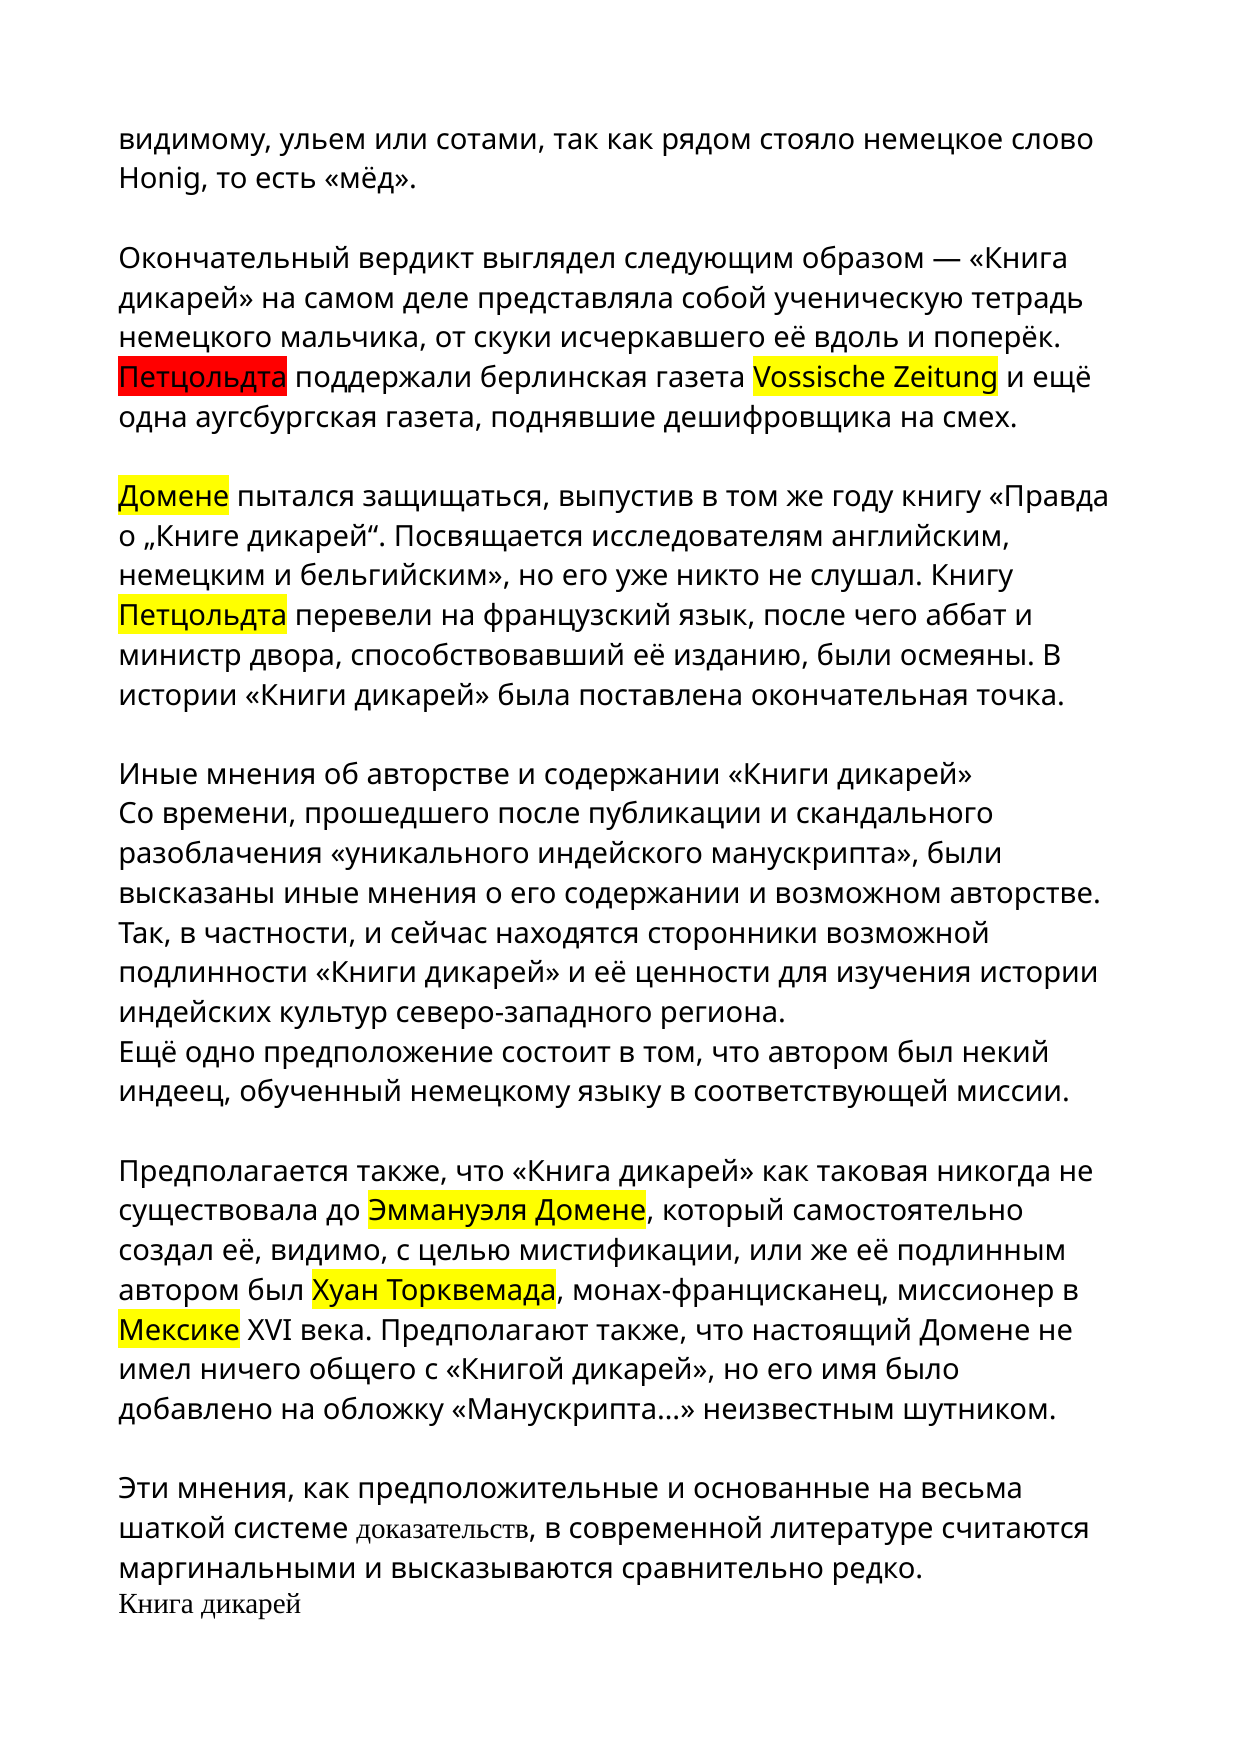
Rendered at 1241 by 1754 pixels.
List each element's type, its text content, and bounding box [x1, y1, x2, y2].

text Книга дикарей [118, 1587, 1122, 1620]
text Книга дикарей Материал из Википедии — свободной энциклопедии Пиктограммы «Книги дикарей», вероятно изображающие улей. Внизу немецкая подпись «Honig», то есть «мёд» «Кни́га дикаре́й» (фр. Livre des sauvages) — ученическая тетрадка, по всей вероятности принадлежавшая мальчику-немцу. В течение около ста лет (ок. 1750—1851) принималась за сборник пиктограмм канадских индейцев. В этом качестве её «дешифровал» миссионер и знаток индейских письменностей аббат Эммануэль Домене. Скандал, возникший вокруг «Книги дикарей», стал серьёзным предостережением против метода, при котором некий факт вписывается в заранее существующую теорию при учёте лишь того, что соответствует ей, остальное же игнорируется. Подлинный автор «Книги» остался неизвестен. Ныне «Книга дикарей» хранится в Библиотеке Арсенала (Париж, Франция). По всей видимости, то, что ученическая тетрадь нашла в ней своё место, является результатом не мистификации, а случайной ошибки с весьма серьёзными последствиями. Книга дикарей Ещё одна пиктограмма из «Книги дикарей». Сейчас её полагают картинкой, изображающей учителя, наказывающего мальчика розгами Так называемая «Книга дикарей» представляет собой рукопись, состоявшую из 114 листов в четвёртку (ин-кварто), исписанных с обеих сторон, из плотной бумаги канадского производства, записи на которых делались «серебряным» и красным карандашами. Несколько страниц отсутствуют, остальные более или менее попорчены морской водой, видимо, во время путешествия в Европу. Рукопись находилась в коробке, закрывающейся на замок, и в течение около ста лет являлась собственностью маркизов де Польми, прежде чем один из них — Антуан-Рене де Польми д’Арженсон продал её в 1785 году в составе своей библиотеки Арсеналу Франции. Подлинное происхождение «Книги дикарей» осталось неизвестным, однако Домене предположил, что она была передана де Польми одним из американских миссионеров в качестве диковинки, так как среди прочего в собрании маркиза фигурировало множество экзотических манускриптов, в частности китайских. В 1850 году на странную рукопись обратил внимание смотритель библиотеки Арсенала Поль Лакруа. Несколько позднее книгой заинтересовался некий мексиканский миссионер, снявший с неё копию с намерением опубликовать «неизвестный и единственный в мире манускрипт» в Соединённых Штатах. Однако французы — из патриотических соображений, памятуя, что Квебек ещё в недавнем прошлом принадлежал им и потерян в войне с англичанами, — решили немедленно выпустить манускрипт и, желательно, его дешифровку, таким образом закрепив за собой приоритет открытия. Специальный приказ об этом отдал один из министров Наполеона III, и к этой работе был привлечён аббат Домене как признанный знаток индейской проблемы. Возможно, эта спешка также предопределила ошибку, сделавшую из Домене и его работы всеобщее посмешище. Состояние лингвистической науки в середине XIX века XIX век в истории языкознания ознаменовался расцветом компаративизма. «Открытие» санскрита Уильямом Джонсом, обратившим внимание на его удивительное сходство с древнегреческим и латынью, которое подтолкнуло его к выдвижению смелой гипотезы о том, что санскрит вместе с готским, кельтскими и древнеперсидским языком восходят к одному корню и имеют своим предком один и тот же праязык, и вместе относятся к одной и той же языковой семье, среди прочего придало новый толчок старому спору о происхождении языка. Именно в этом веке рождается сравнительно-историческое языкознание, представленное такими именами, как братья Гримм — Якоб и Вильгельм, Расмус Раск, Фридрих Шлегель, Франц Бопп, впервые разрабатывается теория праязыка и способы реконструкции древних форм бесписьменного периода. Это направление дополняет собой типология — сравнение между собой языков (в первую очередь, родственных) с целью выявления общих форм, различию тех из них, которые восходят к языку-прародителю и прочих, появившихся независимо друг от друга, в результате действия одних и тех же лингвистических законов. Однако стоит заметить, что языкознание того времени ограничивалось в первую очередь индоевропейскими или, как тогда принято было говорить, «индогерманскими языками», при том что семиотика, наука о письменности, как таковая ещё не родилась (начало систематического изучения отношений между знаком и смыслом обычно относят к XX веку, работам Ф. де Соссюра); существовали разрозненные описания отдельных видов письма, изредка уделялось внимание их развитию во времени. Что касается систем письменности как таковых, в середине XIX века европейские учёные были хорошо знакомы со всеми их типами, известными и поныне. Кроме алфавитных систем, присущих всем языкам, в частности языкам Западной Европы, с древних времён было известно т. н. «консонантное» письмо, древний алфавит которого складывался исключительно из знаков для согласных, к которым уже позднее прибавились т. н. «матери чтения» (лат. matres lectionis, ивр. אם קריאה‎) — то есть знаки для долгих гласных. Подлинная индейская пиктограмма. Прошение на имя президента США (1849 год). Содержание: «Племена журавля, трёх куниц, медведя, морского человека и сома поручили в едином порыве сердец главе племени журавля обратиться с просьбой к президенту о разрешении им переселиться в область озёр». Единство обозначается линиями, соединяющими сердца и глаза тотемных животных, искомые озёра обозначены в левом нижнем углу изображения С древнееврейским письмом Европа познакомилась благодаря Библии, изучение которой в подлиннике было одной из обязательных дисциплин в изучении богословия, через Испанию и Сицилию Европа познакомилась с арабской наукой и соответственно — с арабским языком и его системой письма. Тот же Уильям Джонс, бывший судьёй в Бенгалии в 1783—1794 годах, среди прочего открыл для европейских учёных систему письма деванагари, относящегося к типу т. н. «абугид», или систем слогового письма, в котором каждый знак соответствует слогу типа «согласный + гласный», слегка видоизменяясь в зависимости от конкретной гласной формы. Система собственно слогового письма, в которой каждому слогу языка соответствовал собственный, непохожий на других знак, стала известной после дешифровки Г. Гротефендом древнеперсидского письма. Первые знания о иероглифике пришли вместе с отчётами путешественников в Китай и Японию, в частности в работах иезуитских миссионеров, изучавших языки этих стран (например, De Christina expeditione apud Sinas Маттео Риччи и Николя Триго, 1615). Одной из ранних китайских грамматик была «Arte de la lengua mandarina», то есть «Искусство китайского языка», написанная миссионером-доминиканцем Франсиско Варо на испанском языке в 1704 году. Ж.-Ф. Шампольон, дешифровавший египетские иероглифы, сумел впервые дать также классификацию знаков подобных систем письма, не потерявшую значения и поныне. Так, он разделял т. н. «иероглифы», находящиеся на древнеегипетских памятниках, на священные знаки, имеющие исключительно сакральную функцию (как то: уроборос, голубь с лавровой ветвью и т. д.), идеограммы — выражающие общее понятие, и собственно фонетические знаки. Открытие и освоение Америки принесло знание о т. н. предметной письменности (примером которой может служить узелковое письмо «кипу») и пиктографии — рисуночном письме. Знания европейских учёных того времени о системах индейской письменности Этот раздел имеет чрезмерный объём или содержит маловажные подробности неэнциклопедичного характера. Если вы не согласны с этим, пожалуйста, покажите в тексте существенность излагаемого материала. В противном случае раздел может быть удалён. Подробности могут быть на странице обсуждения. Двуязычная вывеска на почтовом отделении, сделанная по-английски и письмом чероки. Так же как в «Книге дикарей», буквы, похожие на латинские, перемежаются «непонятными знаками» Первыми системами индейской письменности, которые стали известны с начала испанского завоевания Центральной и Южной Америки, были майяское и ацтекское иероглифическое письмо, а также «узелковое письмо» кипу (при том, что иногда полагается, будто кипу было не письмом, но мнемоническим средством или «счётами»). Глубокое изучение систем письма доколумбовой Америки началось в XVI веке, главным образом силами миссионеров. Кроме собственно индейских, в начале XIX века были хорошо известны попытки создания индейской письменности на основе европейских алфавитов — так, индеец Секвойя, не умевший ни читать, ни писать по-английски, сумел создать оригинальную слоговую систему письма для языка чероки, которая употребляется и поныне. Формы знаков созданы под впечатлением от латинского алфавита, однако их звуковые значения не имеют ничего общего с латинскими прототипами. Микмакские слоговые знаки на берёсте упоминает в своей работе и сам Домене. Он же говорит о пропавших мексиканских кодексах кавалера Л. Ботурини, лишь частично осевших в коллекциях А. Гумбольдта и Обена, в берлинской Национальной библиотеке и Национальной библиотеке в Париже. В 1840-х годах для языка кри миссионером Джеймсом Эвансом была разработана ещё одна силлабическая система письма. Существуют также несколько «кодексов», записанных индейцами с помощью латинского алфавита, в частности, знаменитый манускрипт Уарочири. Аббат Эммануэль Домене Эммануэль-Анри-Дьедонне Домене (фр. Emmanuel-Henri-Diedonné Domenech, 4 ноября 1826 — ок. 1903 или 1904 года) родился в Лионе (Франция), учился в духовной семинарии, но, не закончив её, двадцати лет от роду избрал для себя миссионерскую деятельность в Техасе. Около двух лет (1846—1848) он провёл в Сент-Луисе, где закончил своё образование, изучил английский и немецкий языки (как выяснилось позднее, второй он знал достаточно поверхностно) и наконец, в 1848 году начал своё миссионерское служение в Кастровилле, городке, основанном немецкими колонистами, затем оттуда перебрался в Браунсвилл, заслужив уважение и авторитет среди жителей Южного Техаса. В 1850 году он ненадолго вернулся в Европу, следующие два года вновь провёл в Техасе, где продолжил миссионерское служение вплоть до 1852 года, когда, окончательно подорвав своё здоровье, вынужден был вернуться во Францию, где получил место каноника в Монпелье. В 1861 году он ещё раз посетил американский континент в качестве раздаятеля милостыни и капеллана императора Максимилиана. Окончательно осев во Франции, он посвятил остаток жизни исполнению своих священнических функций, а также путешествиям и литературному творчеству. В 1882—1883 годах в последний раз посетил Америку. Скончался в конце 1903 (или в начале 1904 года) от апоплексического удара. Был похоронен в Лионе с военными почестями. Эммануэль Домене был несомненно образованным человеком, так как прекрасно знал латинский, древнегреческий, древнеегипетский, китайский материал, как то следует из многочисленных замечаний в его собственных книгах, касательно Америки, был сведущ в истории Мексики, в частности знаком с работами ацтекского принца Иштлилшочитля, кодексами на языках тольтекском и науатль, а также с пиктографическими системами письма американских индейцев. Дешифровка иероглифов «Книги дикарей» Начиная работу, Домене разделил все изображения на собственно иероглифы (то есть рисунки), изображения европейских цифр (или нечто на них похожее) и третий тип, частично состоявший из европейских букв, частично из «неизвестных символов», — по аналогии с письмом чероки, аббат предположил, что этот третий тип представляет собой слоговое письмо, однако за недостатком времени и необходимой информации отказался от попыток его интерпретации. В связи с тем что среди знаков «третьего типа» ясно прочитывались имена Maria, Anna и Joannes, Домене предположил, что имеет дело с записью колониального периода, сделанной уже после обращения северных племён в христианство; то, что манускрипт был привезён из Новой Франции, навело его на мысль, что перед ним письмо местных алгонкинских или ирокезских индейцев. Среди третьего типа он отметил «несколько весьма ясно читаемых слов английского или немецкого происхождения». Собственно иероглифы аббат разделил на четырнадцать групп или, по его собственному выражению, «глав». Первая — неполная глава, несколько листов в начале отсутствуют. стр. 1—12 Дух, благословляющий сидящих на корточках индейцев. Крест Св. Андрея, должный символизировать скальп, фаллос — символ плодородия. Первая страница открывалась изображением животного («тотема», как предположил Домене по аналогии с подобными изображениями) и латинской цифрой X, которая у индейцев, по наблюдениям аббата, имела обычное цифровое значение. Третий знак дешифровке не поддавался, четвёртый выглядел как набор из цифр 10, 1, 0 и лежащей на боку восьмёрки, которые Домене дешифровал как знак времени «0 между двумя чертами», соответствовавший «дню или времени, когда исполнялись фаллические обряды, нарисованные далее». В следующих знаках аббат распознал «рога, символ власти», изображение небесного свода и индейца, указывавшего пальцем на группу из четырёх соплеменников, после чего следовала фаллическая сцена, и всё вместе, по мнению аббата, следовало понимать как прославление великой силы солнца, небесного божества, дающего плодородие. Ещё несколько рисунков в «первой части» — среди прочих, находящиеся на разорванной четвёртой странице, определялись как «мертвец» (человек без головы), крест Св. Андрея, скальп и божество с солнечным нимбом. Сцена порки, по мнению Домене, представляла собой посвящение, где шаман держит в руке орлиное перо (стилизованное под хворостину), передавая адепту «эманацию сакральной силы», далее нашлось изображение «священного дерева» и т. д. — иными словами, по мнению дешифровщика, первая часть была полностью посвящена оргиастическим обрядам, имевшим своей целью обеспечить плодородие. Вторая — стр. 13—16, причём 14 и 15 остались чистыми, что видимо, следует приписать случайности. Индеец с фаллическим символом или знаком власти на голове. Христианская часовня. Дерево, символизирующее лес, волшебный камень и волшебная кость. По Домене, была посвящена процессу христианизации туземцев. На ней, кроме очередного фаллического символа мощи, нашлось изображение христианской часовни, дерева (символизирующего лес или рощу, как то принято изображать в индейских манускриптах), а также «волшебного камня» и «волшебной кости». В изображении круга, перечёркнутого крестом, аббату удалось распознать символ миссионера, преподающего индейцам, уже обращённым в католичество, таинство причастия. Сам символ, по его мнению, должен был значить гостию. Третья — стр. 17—27. Великий маг или дух, причём две головы — символ его «удвоенной» магической мощи как в реальном, так и в потустороннем мире. Лежащая фигура изображает мертвеца или человека, с помощью колдовства лишённого способностей знахаря. Изображает индейских знахарей (medicine men), украшенных перьями, и т. н. «медицинские мешки» — обязательный атрибут их профессии и медицинский шалаш. Здесь же находились пары, с головами и глазами, соединёнными линией, что по обычной индейской символике должно было обозначать «единство взглядов и мыслей». Очередная сцена порки на этот раз интерпретировалась как шаман, излечивающий больного путём добывания из его внутренностей «духа». Четвёртая — стр. 28—40. Вождь, увенчанный рогами — символом могущества в сопровождении личного духа. Внизу — два вождя с символами луны или ночи, полукружьями, в руках. Поставила исследователя в тупик. Она, в основном, посвящалась также откровенным сценам фаллического содержания, однако здесь нашёлся таинственный знак, напоминающий ножницы, и над ним человеческая фигура. Исходя из того, что индейцы ножницами не пользуются, аббат предположил, что перед ним изображение тотема. Здесь же нашлось изображение человека с диском в руке, что было понято как «луна» или ночь, очередной рогатый вождь. Изображение косых линий дождя дало возможность думать, что речь в четвёртой части идёт о заклинании погоды. Здесь же находилась палатка, увенчанная крестом, — как то практиковалось среди первых миссионеров, осваивавших канадский север. Пятая — стр. 41—48, сильно попорченная. Пленник, привязанный к столбу, и марширующий мимо него дух в снегоступах, «слушающий» небо вождь и индейские дети. Начинается разорванной 41-й страницей. Здесь нашлось изображение «вождя» с карикатурно огромными ушами (то есть «слушающего») и человека, марширующего в снегоступах мимо привязанного к столбу пленника. Снегоступы, по мнению аббата, должны были значить, что перед нами не живой человек, а дух. На 47-й странице нашлось имя «Anna», которое аббат счёл необходимым понимать в буквальном смысле. Шестая — стр. 49—60. Два вождя с соединёнными цепочкой головами — как знак единства их мыслей и заключения союза. Луна (перечёркнутый кружок) как символ ночи и времени колдовства и заключения магических союзов. Тотем, похожий на лошадь или осла, вероятно изображающий рысь. Несёт изображение «отдыхающего вождя» (ибо его тотем стоит прямо, а не перевёрнут, как у мёртвого), шесть детских фигур (три мальчика и три девочки), охотника с ружьём у дерева (то есть в лесу) и несколько соединённых колечек, значение которых аббат не сумел разгадать (как возможное предполагалось значение «облака», «союз» или «изобилие»). Седьмая — стр. 61—86. Ребёнок в могиле как символ Рождества или Св. Гроба. Состояла из рисунков, по мнению исследователя, изображавших битву, животные тотемы, причём один из них, напоминавший по виду лошадь или осла, мог на самом деле быть изображением рыси. Здесь же, наряду с охотничьими обрядами, оказались «рисунок ребёнка в могиле» и двух жрецов по обеим сторонам, что аббат поспешил интерпретировать как изображение сцены Рождества или, наоборот, Святого Гроба. Первое, по-видимому, подтверждалось надписью на следующей странице — «Мария». Впрочем, аббат проявил осторожность и отказался делать какие-либо выводы до более скрупулёзного исследования. Восьмая — стр. 87—93. Самая короткая Послы от европейцев или от южных племён, присланные для переговоров. Широкие линии, похожие на хвосты, справа от фигур, по всей видимости, символизируют медицинские мешки — неотъемлемый атрибут знахаря. Короткая восьмая часть (страницы 87—93) изображала людей с квадратными причёсками, возможно, европейцев или южан, прибывших для переговоров. Девятая — стр. 94—109. Кукурузное или рисовое поле, работающие индейцы. Изображала рисовое или кукурузное поле, человека с птичьей головой (должного символизировать могущественный дух разрушения или некую аллегорию не совсем ясного содержания) и охотничью сцену. Несколько страниц отсутствовало. Десятая — стр. 109—116. Индейцы на тропе войны. Частично посвящалась историческим событиям, частично — религии. Здесь нашлось вновь изображение палатки с крестом и щитов, должных защитить воинов от пуль белых поселенцев. Одиннадцатая — стр. 117—140. Переселение двух племён с Востока на Запад в местность, богатую лесами и целебными травами. Сверху отмечается, сколько «лун» заняло путешествие. По мнению аббата, описывала деревню и её обитателей (причём знаки, напоминающие цифры, были приняты за их количество), собранный урожай, битву двух племён с указанием количества убитых и раненых, бочонок «огненной воды» и связку шкур, видимо, для обмена, муфлона и некую группу охотников или воинов, переселение. Далее следовала битва, воплощавший её дух войны и, наконец, торжество победившего вождя и его племени. Двенадцатая — стр. 141—173. Картуши с цифровыми или символическими изображениями, европейцы с символами власти на голове. Изображала корабли, пришедшие с Востока, соединённых цепью людей, вновь индейского знахаря, монограмму Христа (Н и крест над ним), вновь имя Мария, картуши, напоминающие египетские, и картину, рассказывающую, по всей вероятности, историю грехопадения, европейцев с символами власти, мистические сцены, по всей видимости связанные с ритуалом посвящения, бой, примирение двух противоборствующих племён, сцену крещения и т. д. Тринадцатая — стр. 174—209. Фигура божества, человек с кроличьими ушами. Весьма сложная для понимания, изображает знахаря с птицей и сцену молитвы небесному божеству, далее следует изображение круга из точек с крестиком над ним, что можно однозначно интерпретировать как изображение католических чёток, скальпы и поселения белых (изображённые по индейской традиции в виде ряда палаток), божества и человека с кроличьими ушами. Четырнадцатая — стр. 210—228. Религиозная сцена. Изображала, по всей видимости, миссионеров, епископские митры с крестом, церкви и молящихся. Как отмечал Домене, большая часть изображений была присуща исключительно этому манускрипту, что во многом обуславливало его ценность. Будучи осторожным, аббат замечал также, что его работа носит во многом предварительный характер и будет в дальнейшем правиться и дополняться. Таким образом, Домене делал вывод, что содержание тетрадки в основе своей составляет рассказ о быте и переселении племён, появлении белых на их территории и христианизации индейцев. Рукопись свидетельствовала также о бесспорном существовании у краснокожих фаллического культа. Разоблачение Работа Домене первоначально была оценена очень высоко, выдвигалось предложение пригласить аббата принять участие в конкурсе на соискание премии французской Академии наук. Однако в связи со спешкой и желанием во что бы то ни стало опередить американцев министру Императорского двора предложено было издать работу Домене. Текст был дополнен иллюстрациями, достаточно полно представляющими содержание «Книги дикарей», и для сравнения даны подлинные индейские изображения, известные ранее. Книга вышла из печати под длинным заголовком «Manuscrit pictographique Américain précédé d’une Notice sur l’Ideographie des Peaux-Rouges par l’Abbé Em. Domenech, Membre de la Societé Géographique de Paris etc. Ouvrage publié sous les auspices de M. le Ministre d’État et de la Maison l’Empereur» («Иллюстрированное описание Америки, впервые сопровождаемое заметками, относящимися к пиктографии краснокожих, написано аббатом Эм. Домене, членом Парижского Географического общества и т. д. Произведение издано и согласовано с Государственным министром и министром Императорского двора», Париж, 1860 год) Однако вскоре вмешалась политика. Как иногда предполагается, толчком к скандальному разоблачению оказалась речь графа Валевского, министра иностранных дел Франции, который, выступая с речью по поводу вручения премий Парижской художественной выставки, назвал Францию учительницей других народов. Германия была возмущена подобным славословием, и в следующем, 1861 году дрезденский библиограф Й. Петцольдт выпустил 16-страничную брошюру под названием «„Das Buch der Wilden“ im Lichte französischer Civilisation» («„Книга дикарей“ в свете французской цивилизации»). Разоблачение было скандальным — оказалось, что знаки «третьего типа», принятые аббатом за неизвестную силлабическую систему, были всего-навсего буквами немецкого готического шрифта, во многих случаях недвусмысленно объясняя смысл нарисованного. Так, под знаком, который Домене принял за молнию, стояло немецкое слово Wurst, то есть «колбаса», написанное, впрочем, с орфографическими ошибками — Wurszd. Кроме того, тетрадь пестрела немецкими словами ich will — «я хочу», Grund — «долина», Hass — «ненависть», nicht wohl — «нехорошо», unschuldig — «невинно», schaedlich — «вредно», bei Gott — «по-божески» и т. д. Из-за того, что аббат не был знаком с готическим шрифтом, плохо знал немецкий язык и заранее предположил, что перед ним индейский манускрипт, не приняв во внимание иные возможности, а также, вероятно, из-за спешки, в которой готовилось издание, исследователь и его работа превратились в предмет насмешек. Немецкий автор не щадил Домене: Размахивающая плетью фигура — не индейский шаман, а учитель, наказывающий ученика. Странной формы фигура — не символ молнии и наказания господнего, а самая обыкновенная колбаса. Шестиглазый человек — не мудрый и отважный вождь племени, а плод богатой детской фантазии. Не три главных шамана подносят ко рту ритуальные предметы, а три ребёнка едят бублики. Бог облаков, дух огня и другие загробные личности обязаны своим существованием известному трюку, применяемому детьми при рисовании: точка, точка, два кружочка… А что касается фаллического культа, подобное примитивное бесстыдство аббат в большом количестве может увидеть и у себя в Париже, была бы только охота; баловники-мальчишки пачкают подобными рисунками стены определённых ассенизационных объектов. Объект, принятый аббатом за бочонок «огненной воды», был, по-видимому, ульем или сотами, так как рядом стояло немецкое слово Honig, то есть «мёд». Окончательный вердикт выглядел следующим образом — «Книга дикарей» на самом деле представляла собой ученическую тетрадь немецкого мальчика, от скуки исчеркавшего её вдоль и поперёк. Петцольдта поддержали берлинская газета Vossische Zeitung и ещё одна аугсбургская газета, поднявшие дешифровщика на смех. Домене пытался защищаться, выпустив в том же году книгу «Правда о „Книге дикарей“. Посвящается исследователям английским, немецким и бельгийским», но его уже никто не слушал. Книгу Петцольдта перевели на французский язык, после чего аббат и министр двора, способствовавший её изданию, были осмеяны. В истории «Книги дикарей» была поставлена окончательная точка. Иные мнения об авторстве и содержании «Книги дикарей» Со времени, прошедшего после публикации и скандального разоблачения «уникального индейского манускрипта», были высказаны иные мнения о его содержании и возможном авторстве. Так, в частности, и сейчас находятся сторонники возможной подлинности «Книги дикарей» и её ценности для изучения истории индейских культур северо-западного региона. Ещё одно предположение состоит в том, что автором был некий индеец, обученный немецкому языку в соответствующей миссии. Предполагается также, что «Книга дикарей» как таковая никогда не существовала до Эммануэля Домене, который самостоятельно создал её, видимо, с целью мистификации, или же её подлинным автором был Хуан Торквемада, монах-францисканец, миссионер в Мексике XVI века. Предполагают также, что настоящий Домене не имел ничего общего с «Книгой дикарей», но его имя было добавлено на обложку «Манускрипта…» неизвестным шутником. Эти мнения, как предположительные и основанные на весьма шаткой системе доказательств, в современной литературе считаются маргинальными и высказываются сравнительно редко. [118, 118, 1122, 1587]
